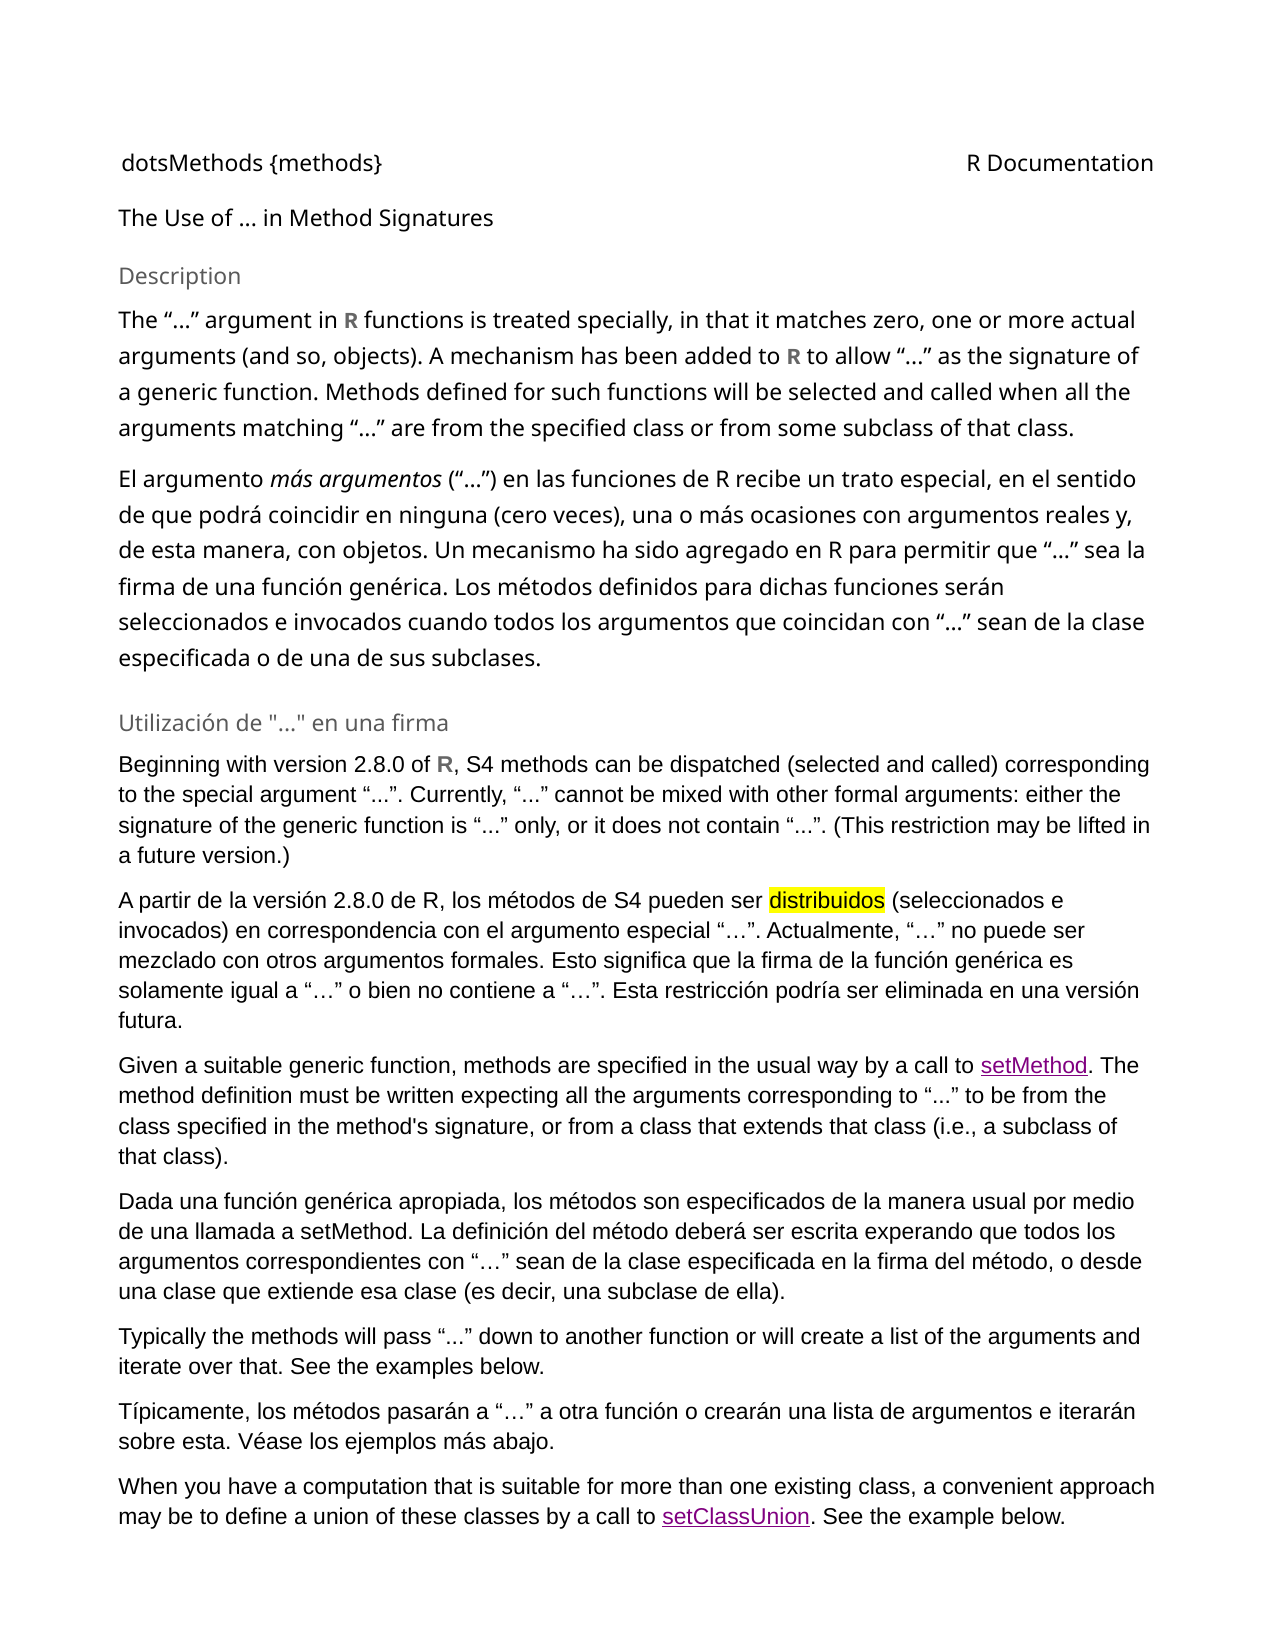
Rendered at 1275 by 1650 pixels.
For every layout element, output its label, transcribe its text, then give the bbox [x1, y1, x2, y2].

text The “...” argument in R functions is treated specially, in that it matches zero, one or more actual arguments (and so, objects). A mechanism has been added to R to allow “...” as the signature of a generic function. Methods defined for such functions will be selected and called when all the arguments matching “...” are from the specified class or from some subclass of that class. [118, 304, 1157, 443]
text Típicamente, los métodos pasarán a “…” a otra función o crearán una lista de argumentos e iterarán sobre esta. Véase los ejemplos más abajo. [118, 1398, 1157, 1454]
text Typically the methods will pass “...” down to another function or will create a list of the arguments and iterate over that. See the examples below. [118, 1323, 1157, 1379]
text Beginning with version 2.8.0 of R, S4 methods can be dispatched (selected and called) corresponding to the special argument “...”. Currently, “...” cannot be mixed with other formal arguments: either the signature of the generic function is “...” only, or it does not contain “...”. (This restriction may be lifted in a future version.) [118, 751, 1157, 868]
text Given a suitable generic function, methods are specified in the usual way by a call to setMethod. The method definition must be written expecting all the arguments corresponding to “...” to be from the class specified in the method's signature, or from a class that extends that class (i.e., a subclass of that class). [118, 1052, 1157, 1169]
text When you have a computation that is suitable for more than one existing class, a convenient approach may be to define a union of these classes by a call to setClassUnion. See the example below. [118, 1473, 1157, 1529]
text Dada una función genérica apropiada, los métodos son especificados de la manera usual por medio de una llamada a setMethod. La definición del método deberá ser escrita experando que todos los argumentos correspondientes con “…” sean de la clase especificada en la firma del método, o desde una clase que extiende esa clase (es decir, una subclase de ella). [118, 1188, 1157, 1304]
table_header R Documentation [709, 144, 1157, 181]
subtitle The Use of ... in Method Signatures [118, 202, 1157, 233]
subtitle Description [118, 260, 1157, 292]
text El argumento más argumentos (“…”) en las funciones de R recibe un trato especial, en el sentido de que podrá coincidir en ninguna (cero veces), una o más ocasiones con argumentos reales y, de esta manera, con objetos. Un mecanismo ha sido agregado en R para permitir que “…” sea la firma de una función genérica. Los métodos definidos para dichas funciones serán seleccionados e invocados cuando todos los argumentos que coincidan con “…” sean de la clase especificada o de una de sus subclases. [118, 463, 1157, 673]
table_header dotsMethods {methods} [118, 144, 709, 181]
text A partir de la versión 2.8.0 de R, los métodos de S4 pueden ser distribuidos (seleccionados e invocados) en correspondencia con el argumento especial “…”. Actualmente, “…” no puede ser mezclado con otros argumentos formales. Esto significa que la firma de la función genérica es solamente igual a “…” o bien no contiene a “…”. Esta restricción podría ser eliminada en una versión futura. [118, 887, 1157, 1034]
subtitle Utilización de "..." en una firma [118, 707, 1157, 739]
